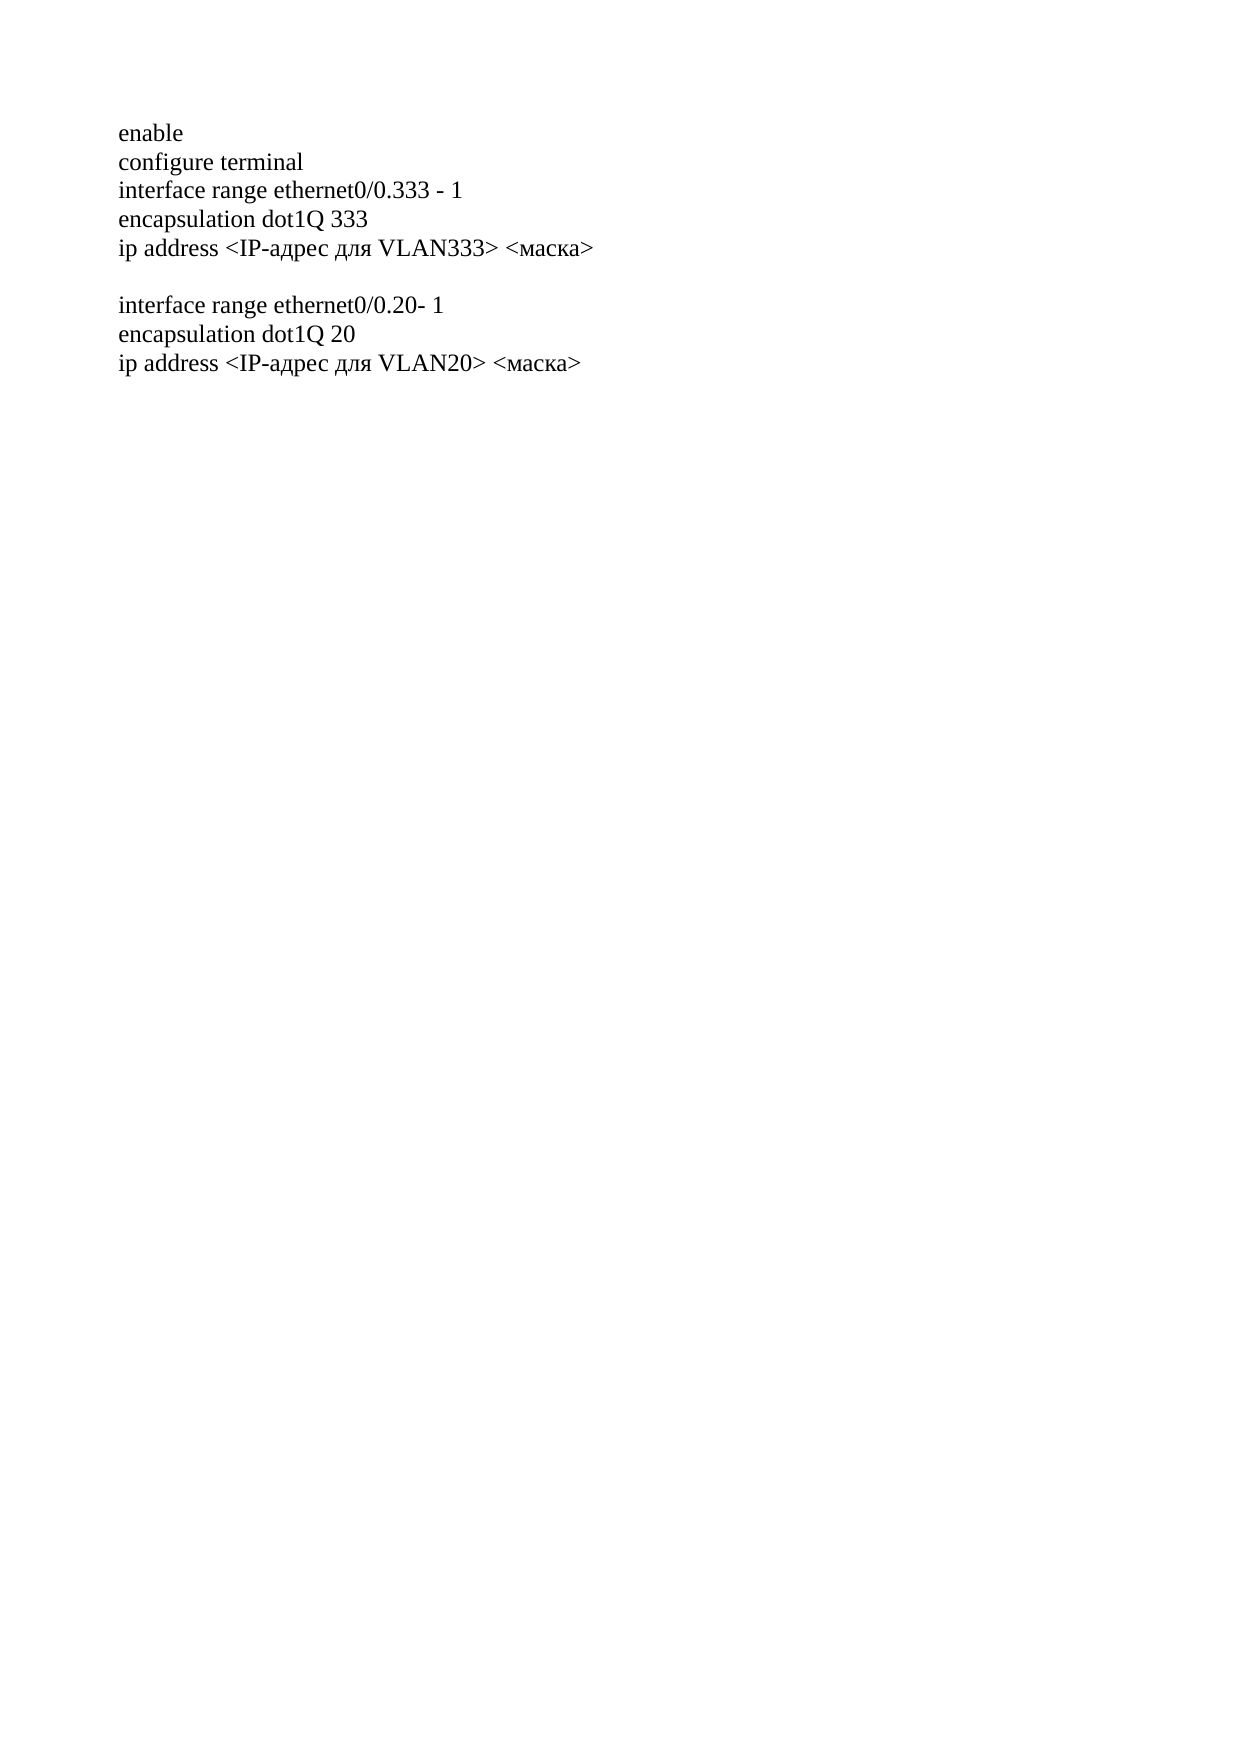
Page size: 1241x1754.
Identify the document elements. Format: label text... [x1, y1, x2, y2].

text enable [118, 118, 1122, 147]
text configure terminal [118, 147, 1122, 176]
text ip address <IP-адрес для VLAN333> <маска> [118, 233, 1122, 262]
text interface range ethernet0/0.333 - 1 [118, 176, 1122, 204]
text encapsulation dot1Q 333 [118, 204, 1122, 233]
text ip address <IP-адрес для VLAN20> <маска> [118, 348, 1122, 377]
text encapsulation dot1Q 20 [118, 319, 1122, 348]
text interface range ethernet0/0.20- 1 [118, 291, 1122, 319]
